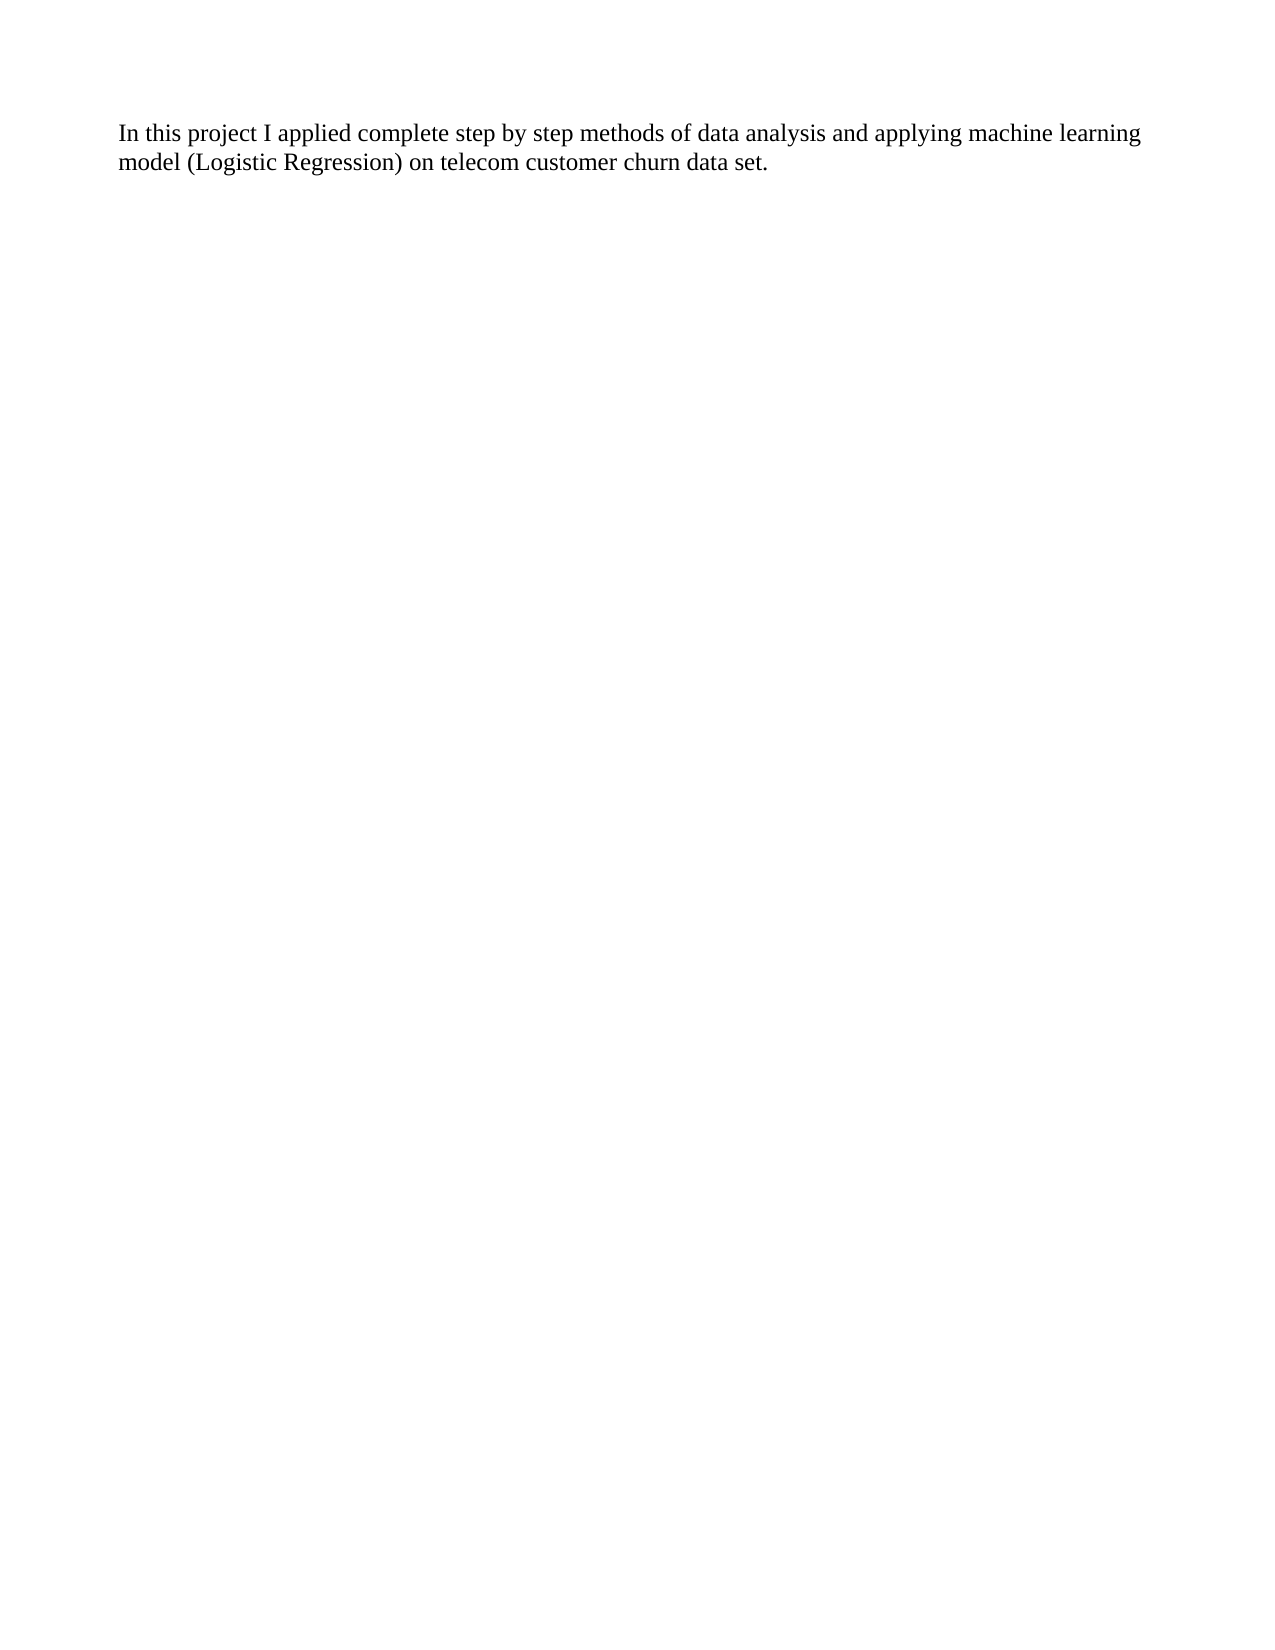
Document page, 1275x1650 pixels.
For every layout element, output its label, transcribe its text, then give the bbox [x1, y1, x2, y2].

text In this project I applied complete step by step methods of data analysis and applying machine learning model (Logistic Regression) on telecom customer churn data set. [118, 118, 1157, 176]
